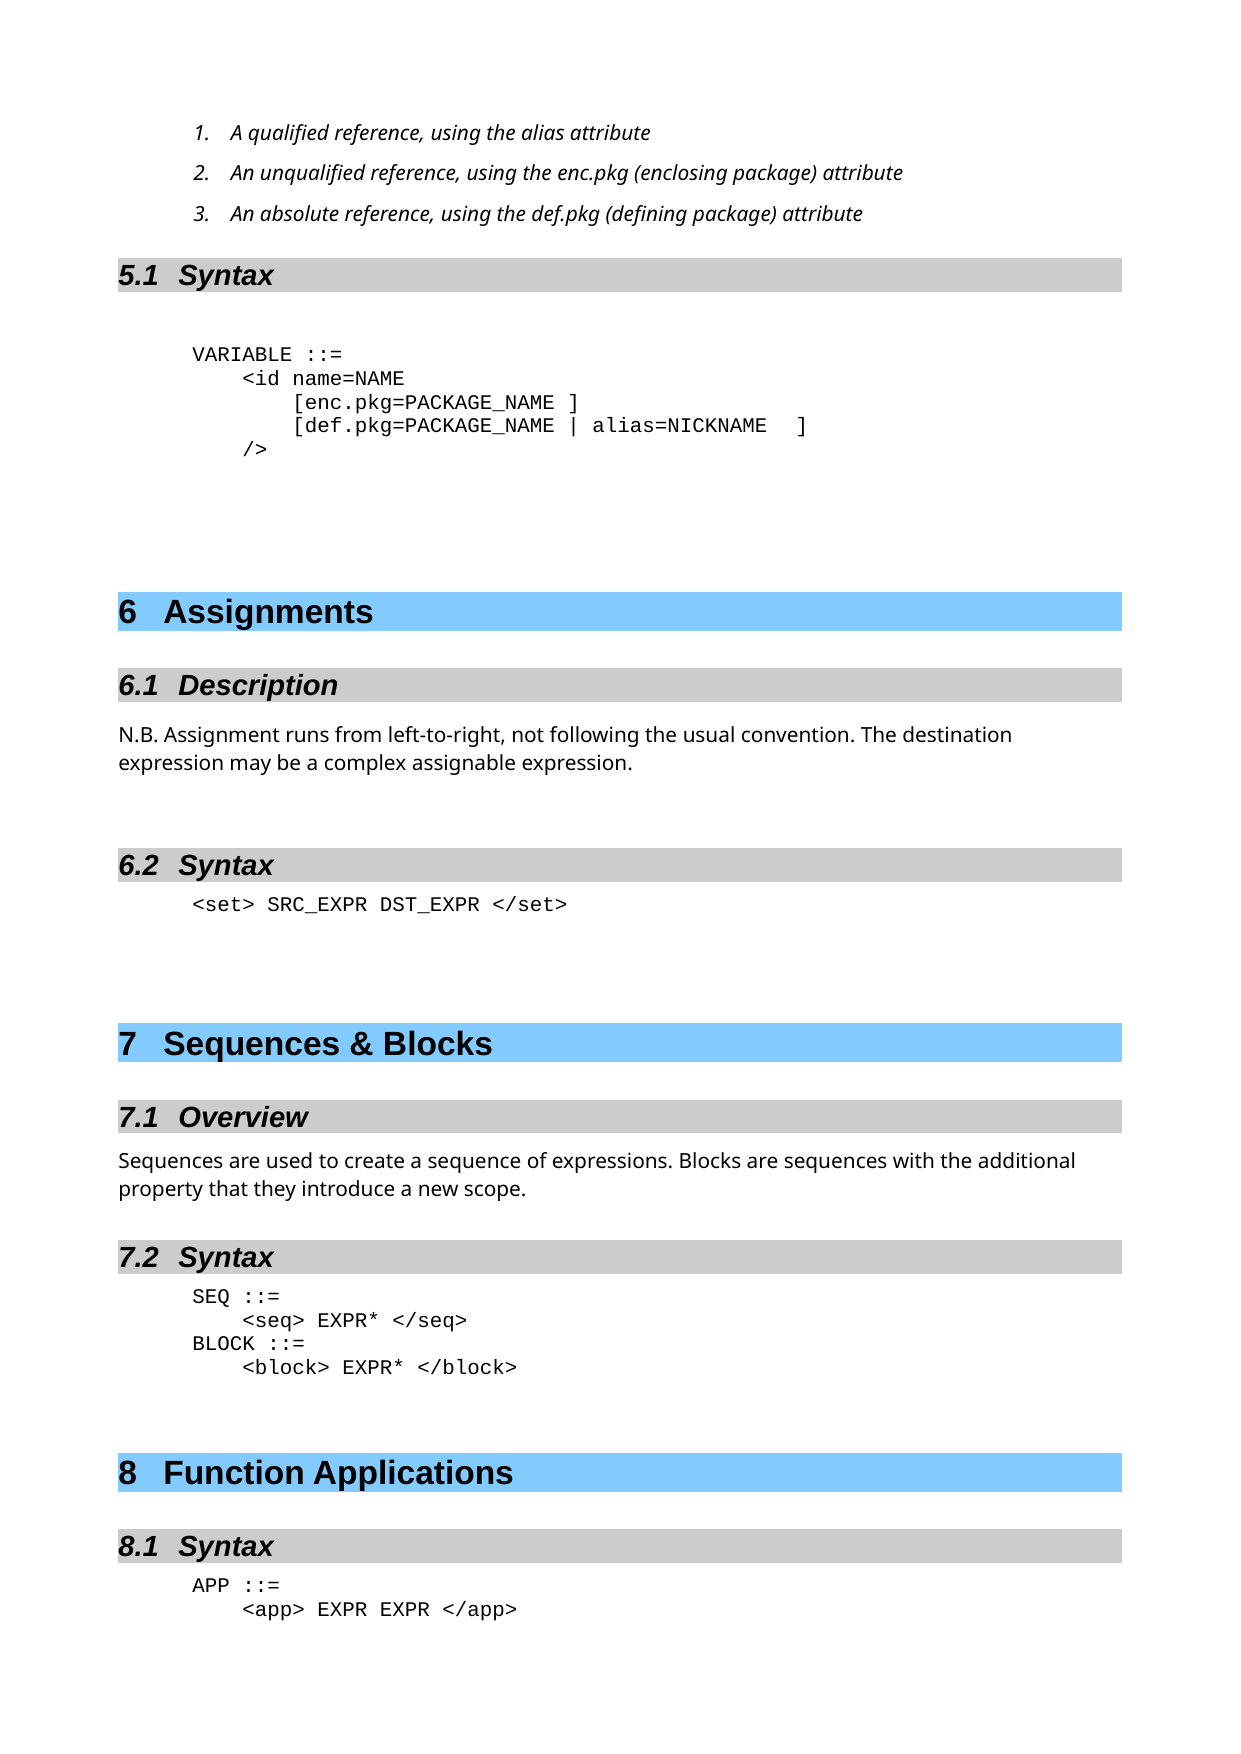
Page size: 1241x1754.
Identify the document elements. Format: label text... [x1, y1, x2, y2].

list A qualified reference, using the alias attribute [193, 118, 1122, 147]
subtitle Assignments [118, 592, 1122, 631]
text APP ::= [192, 1575, 1122, 1599]
text [def.pkg=PACKAGE_NAME | alias=NICKNAME ] [118, 415, 1122, 439]
text <set> SRC_EXPR DST_EXPR </set> [192, 894, 1122, 918]
text [enc.pkg=PACKAGE_NAME ] [118, 392, 1122, 415]
subtitle Sequences & Blocks [118, 1023, 1122, 1062]
text <block> EXPR* </block> [192, 1357, 1122, 1381]
subtitle Description [118, 668, 1122, 702]
text <seq> EXPR* </seq> [192, 1310, 1122, 1333]
text SEQ ::= [192, 1286, 1122, 1310]
text BLOCK ::= [192, 1333, 1122, 1357]
text <app> EXPR EXPR </app> [192, 1599, 1122, 1622]
text <id name=NAME [192, 368, 1122, 392]
text /> [118, 439, 1122, 463]
list An absolute reference, using the def.pkg (defining package) attribute [193, 199, 1122, 227]
subtitle Function Applications [118, 1453, 1122, 1492]
subtitle Overview [118, 1100, 1122, 1133]
list An unqualified reference, using the enc.pkg (enclosing package) attribute [193, 158, 1122, 187]
text Sequences are used to create a sequence of expressions. Blocks are sequences with the additional property that they introduce a new scope. [118, 1146, 1122, 1203]
subtitle Syntax [118, 1529, 1122, 1563]
subtitle Syntax [118, 1240, 1122, 1274]
text N.B. Assignment runs from left-to-right, not following the usual convention. The destination expression may be a complex assignable expression. [118, 720, 1122, 777]
text VARIABLE ::= [192, 344, 1122, 368]
subtitle Syntax [118, 848, 1122, 882]
subtitle Syntax [118, 258, 1122, 292]
